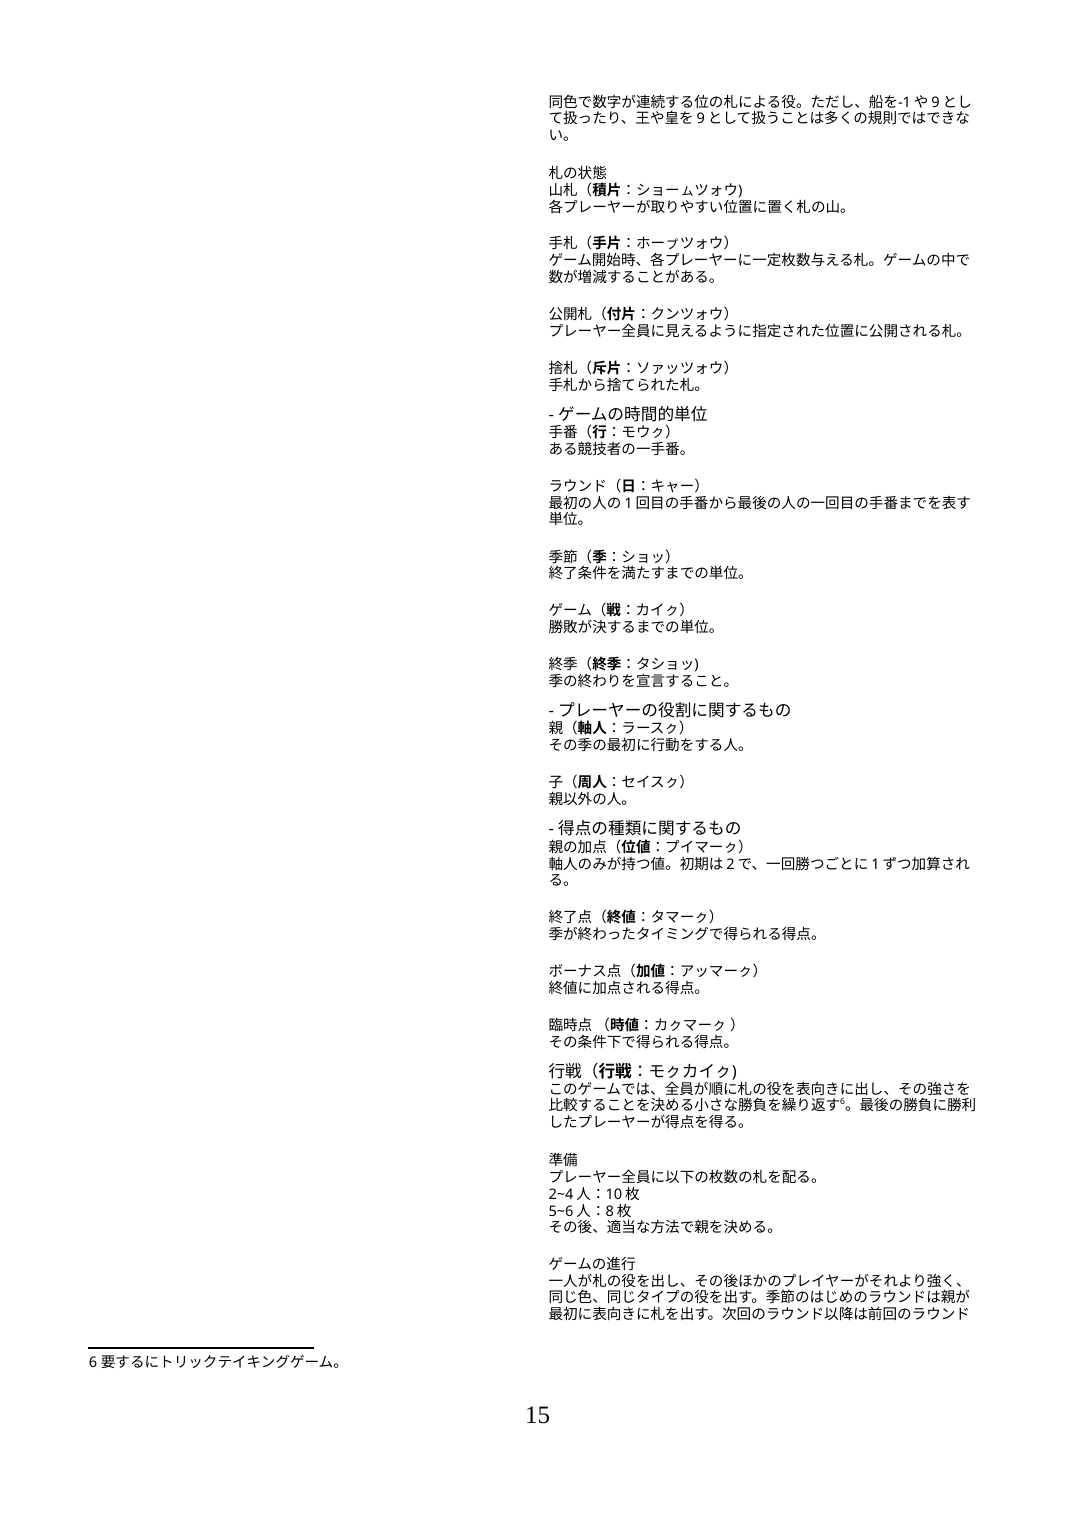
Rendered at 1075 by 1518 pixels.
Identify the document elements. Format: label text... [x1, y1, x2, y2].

table_cell [89, 89, 531, 399]
table_cell - 得点の種類に関するもの 親の加点（位値：プイマーㇰ） 軸人のみが持つ値。初期は2で、一回勝つごとに1ずつ加算される。 終了点（終値：タマーㇰ） 季が終わったタイミングで得られる得点。 ボーナス点（加値：アッマーㇰ） 終値に加点される得点。 臨時点 （時値：カㇰマーㇰ ） その条件下で得られる得点。 [543, 814, 985, 1056]
table_cell 行戦（行戦：モㇰカイㇰ) このゲームでは、全員が順に札の役を表向きに出し、その強さを比較することを決める小さな勝負を繰り返す。最後の勝負に勝利したプレーヤーが得点を得る。 準備 プレーヤー全員に以下の枚数の札を配る。 2~4人：10枚 5~6人：8枚 その後、適当な方法で親を決める。 ゲームの進行 一人が札の役を出し、その後ほかのプレイヤーがそれより強く、同じ色、同じタイプの役を出す。季節のはじめのラウンドは親が最初に表向きに札を出す。次回のラウンド以降は前回のラウンド [543, 1056, 985, 1330]
table_cell [89, 399, 531, 695]
table_cell - プレーヤーの役割に関するもの 親（軸人：ラースㇰ） その季の最初に行動をする人。 子（周人：セイスㇰ） 親以外の人。 [543, 695, 985, 814]
table_cell 同色で数字が連続する位の札による役。ただし、船を-1や9として扱ったり、王や皇を9として扱うことは多くの規則ではできない。 札の状態 山札（積片：ショーㇺツォウ) 各プレーヤーが取りやすい位置に置く札の山。 手札（手片：ホーㇷ゚ツォウ） ゲーム開始時、各プレーヤーに一定枚数与える札。ゲームの中で数が増減することがある。 公開札（付片：クンツォウ） プレーヤー全員に見えるように指定された位置に公開される札。 捨札（斥片：ソァッツォウ） 手札から捨てられた札。 [543, 89, 985, 399]
table_cell [532, 1056, 542, 1330]
table_cell [532, 89, 542, 399]
table_cell [532, 814, 542, 1056]
table_cell [532, 695, 542, 814]
table_cell - ゲームの時間的単位 手番（行：モウㇰ） ある競技者の一手番。 ラウンド（日：キャー） 最初の人の1回目の手番から最後の人の一回目の手番までを表す単位。 季節（季：ショッ） 終了条件を満たすまでの単位。 ゲーム（戦：カイㇰ） 勝敗が決するまでの単位。 終季（終季：タショッ) 季の終わりを宣言すること。 [543, 399, 985, 695]
table_cell [89, 695, 531, 814]
table_cell [532, 399, 542, 695]
table_cell [89, 814, 531, 1056]
table_cell [89, 1056, 531, 1330]
